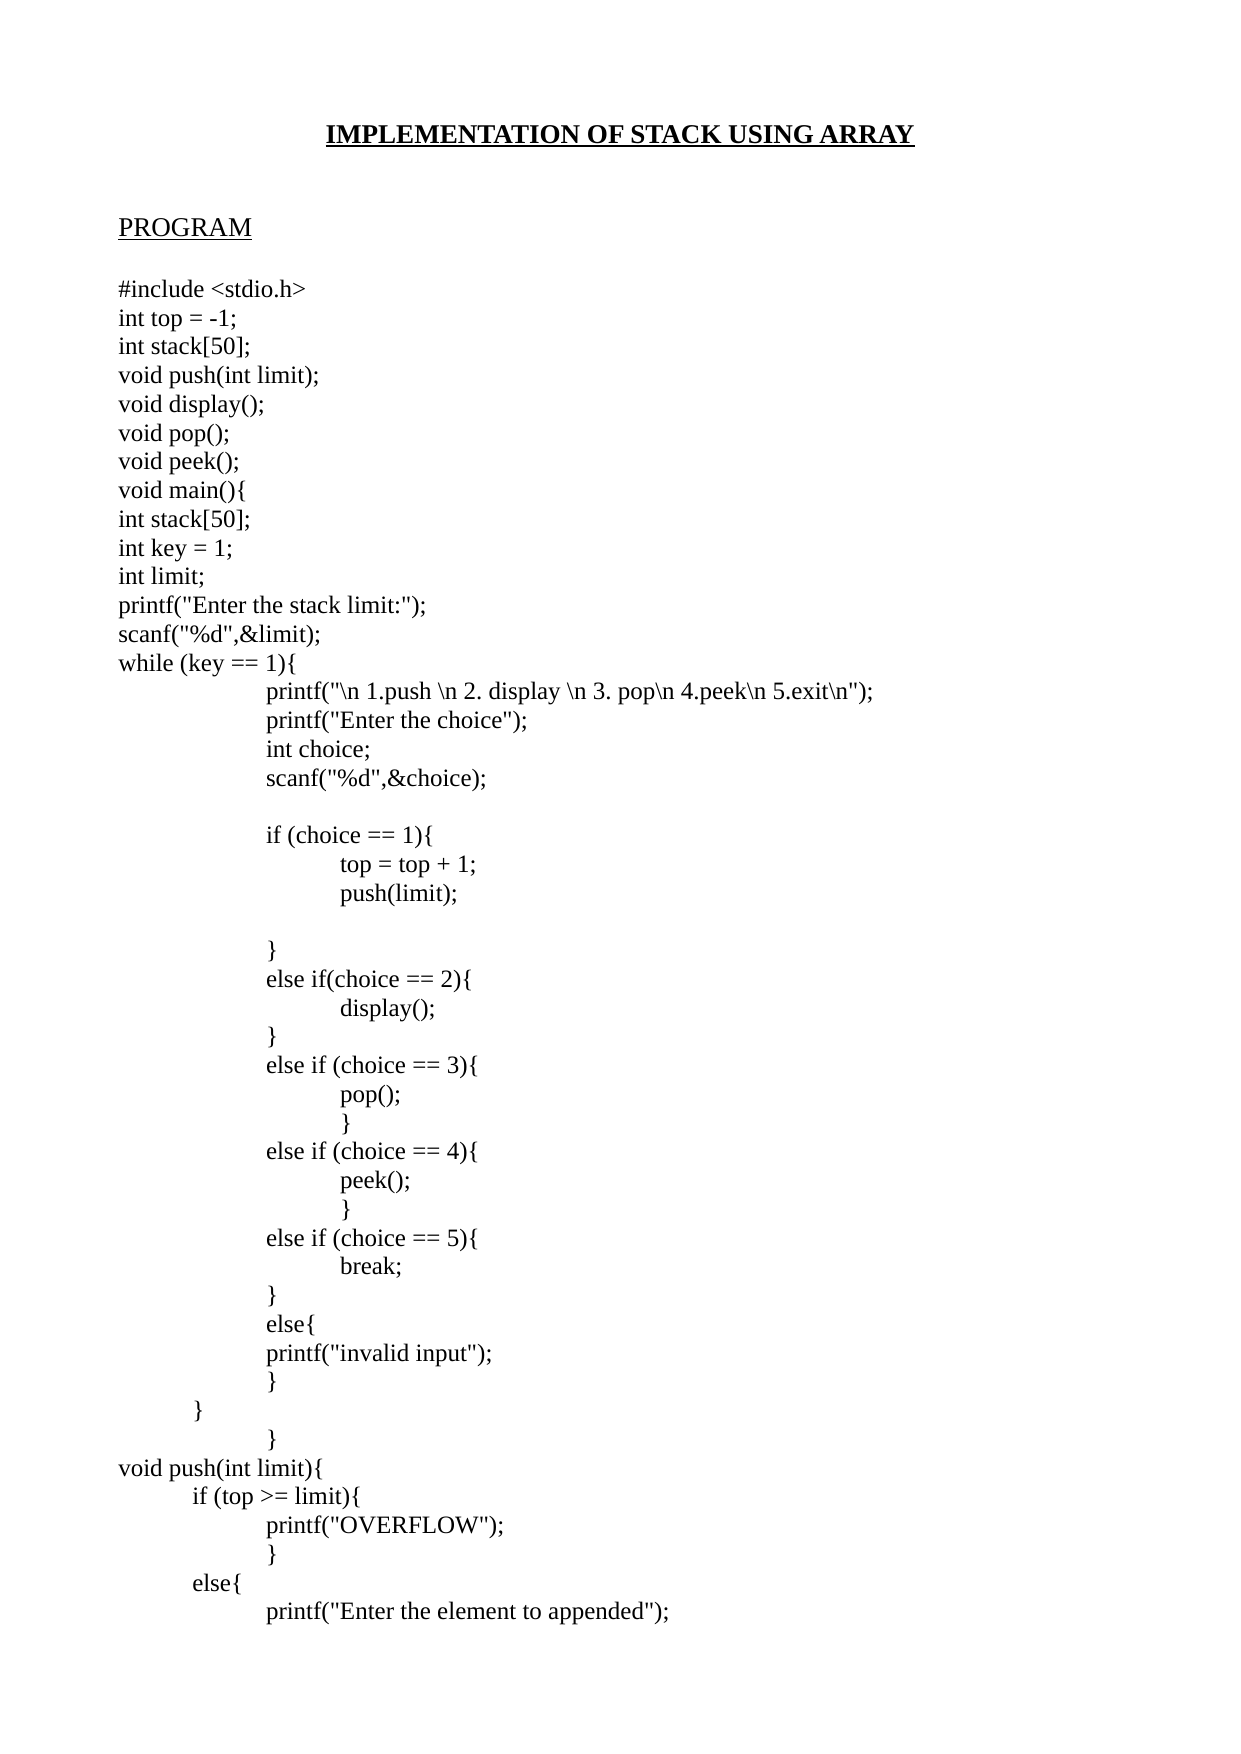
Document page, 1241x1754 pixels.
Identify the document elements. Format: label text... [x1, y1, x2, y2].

text } [118, 1395, 1122, 1424]
text int top = -1; [118, 303, 1122, 331]
text printf("invalid input"); [118, 1338, 1122, 1366]
text void peek(); [118, 446, 1122, 475]
text } [118, 1108, 1122, 1136]
text pop(); [118, 1079, 1122, 1108]
text int choice; [118, 734, 1122, 763]
text top = top + 1; [118, 849, 1122, 878]
text else{ [118, 1309, 1122, 1338]
text } [118, 1424, 1122, 1453]
text int stack[50]; [118, 331, 1122, 360]
text #include <stdio.h> [118, 274, 1122, 303]
text } [118, 1194, 1122, 1223]
text } [118, 1366, 1122, 1395]
text printf("\n 1.push \n 2. display \n 3. pop\n 4.peek\n 5.exit\n"); [118, 676, 1122, 705]
text break; [118, 1251, 1122, 1280]
text printf("Enter the choice"); [118, 705, 1122, 734]
text printf("OVERFLOW"); [118, 1510, 1122, 1539]
text } [118, 1280, 1122, 1309]
text while (key == 1){ [118, 648, 1122, 676]
text IMPLEMENTATION OF STACK USING ARRAY [118, 118, 1122, 149]
text void main(){ [118, 475, 1122, 504]
text if (choice == 1){ [118, 820, 1122, 849]
text if (top >= limit){ [118, 1481, 1122, 1510]
text void pop(); [118, 418, 1122, 446]
text PROGRAM [118, 212, 1122, 243]
text scanf("%d",&limit); [118, 619, 1122, 648]
text else if (choice == 5){ [118, 1223, 1122, 1251]
text else if(choice == 2){ [118, 964, 1122, 993]
text } [118, 1021, 1122, 1050]
text int stack[50]; [118, 504, 1122, 533]
text printf("Enter the stack limit:"); [118, 590, 1122, 619]
text void display(); [118, 389, 1122, 418]
text push(limit); [118, 878, 1122, 906]
text int limit; [118, 561, 1122, 590]
text else if (choice == 3){ [118, 1050, 1122, 1079]
text else if (choice == 4){ [118, 1136, 1122, 1165]
text } [118, 1539, 1122, 1568]
text scanf("%d",&choice); [118, 763, 1122, 791]
text else{ [118, 1568, 1122, 1596]
text printf("Enter the element to appended"); [118, 1596, 1122, 1625]
text } [118, 935, 1122, 964]
text display(); [118, 993, 1122, 1021]
text peek(); [118, 1165, 1122, 1194]
text int key = 1; [118, 533, 1122, 561]
text void push(int limit); [118, 360, 1122, 389]
text void push(int limit){ [118, 1453, 1122, 1481]
